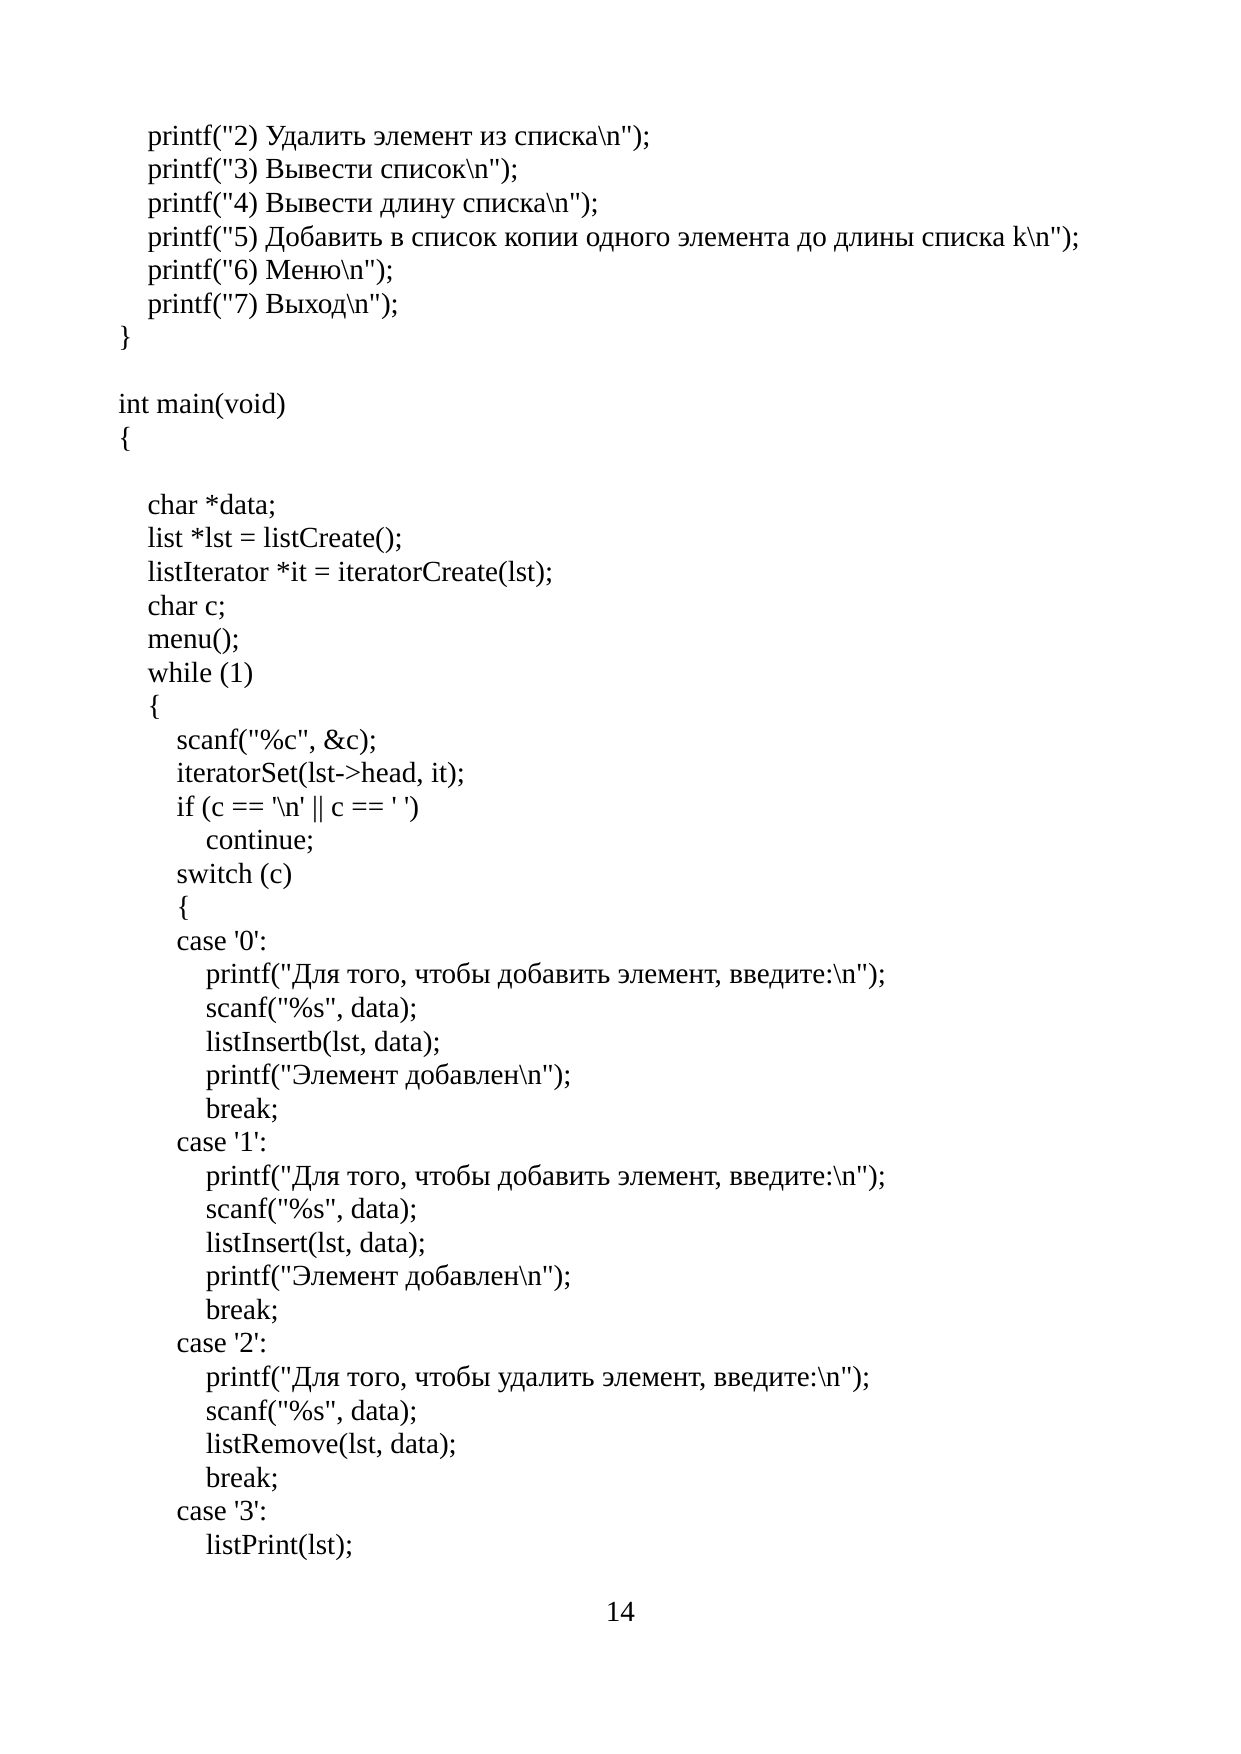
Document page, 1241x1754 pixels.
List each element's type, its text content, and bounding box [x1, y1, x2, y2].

text printf("Элемент добавлен\n"); [118, 1258, 1122, 1292]
text printf("7) Выход\n"); [118, 286, 1122, 319]
text break; [118, 1460, 1122, 1493]
text case '1': [118, 1124, 1122, 1158]
text printf("Для того, чтобы удалить элемент, введите:\n"); [118, 1359, 1122, 1393]
text printf("6) Меню\n"); [118, 252, 1122, 286]
text printf("3) Вывести список\n"); [118, 152, 1122, 185]
text printf("Для того, чтобы добавить элемент, введите:\n"); [118, 1158, 1122, 1191]
text printf("Для того, чтобы добавить элемент, введите:\n"); [118, 957, 1122, 990]
text scanf("%s", data); [118, 1191, 1122, 1225]
text case '0': [118, 923, 1122, 957]
text continue; [118, 822, 1122, 856]
text printf("2) Удалить элемент из списка\n"); [118, 118, 1122, 152]
text scanf("%c", &c); [118, 722, 1122, 755]
text iteratorSet(lst->head, it); [118, 755, 1122, 789]
text listInsert(lst, data); [118, 1225, 1122, 1258]
text if (c == '\n' || c == ' ') [118, 789, 1122, 822]
text printf("5) Добавить в список копии одного элемента до длины списка k\n"); [118, 219, 1122, 252]
text list *lst = listCreate(); [118, 521, 1122, 554]
text listRemove(lst, data); [118, 1426, 1122, 1460]
text listInsertb(lst, data); [118, 1024, 1122, 1057]
text char c; [118, 588, 1122, 621]
text printf("4) Вывести длину списка\n"); [118, 185, 1122, 219]
text while (1) [118, 655, 1122, 688]
text listIterator *it = iteratorCreate(lst); [118, 554, 1122, 588]
text switch (c) [118, 856, 1122, 889]
text } [118, 319, 1122, 353]
text break; [118, 1292, 1122, 1326]
text 14 [118, 1594, 1122, 1627]
text case '3': [118, 1493, 1122, 1527]
text char *data; [118, 487, 1122, 521]
text case '2': [118, 1326, 1122, 1359]
text { [118, 420, 1122, 453]
text listPrint(lst); [118, 1527, 1122, 1560]
text { [118, 688, 1122, 722]
text scanf("%s", data); [118, 990, 1122, 1024]
text { [118, 889, 1122, 923]
text scanf("%s", data); [118, 1393, 1122, 1426]
text printf("Элемент добавлен\n"); [118, 1057, 1122, 1091]
text int main(void) [118, 386, 1122, 420]
text break; [118, 1091, 1122, 1124]
text menu(); [118, 621, 1122, 655]
